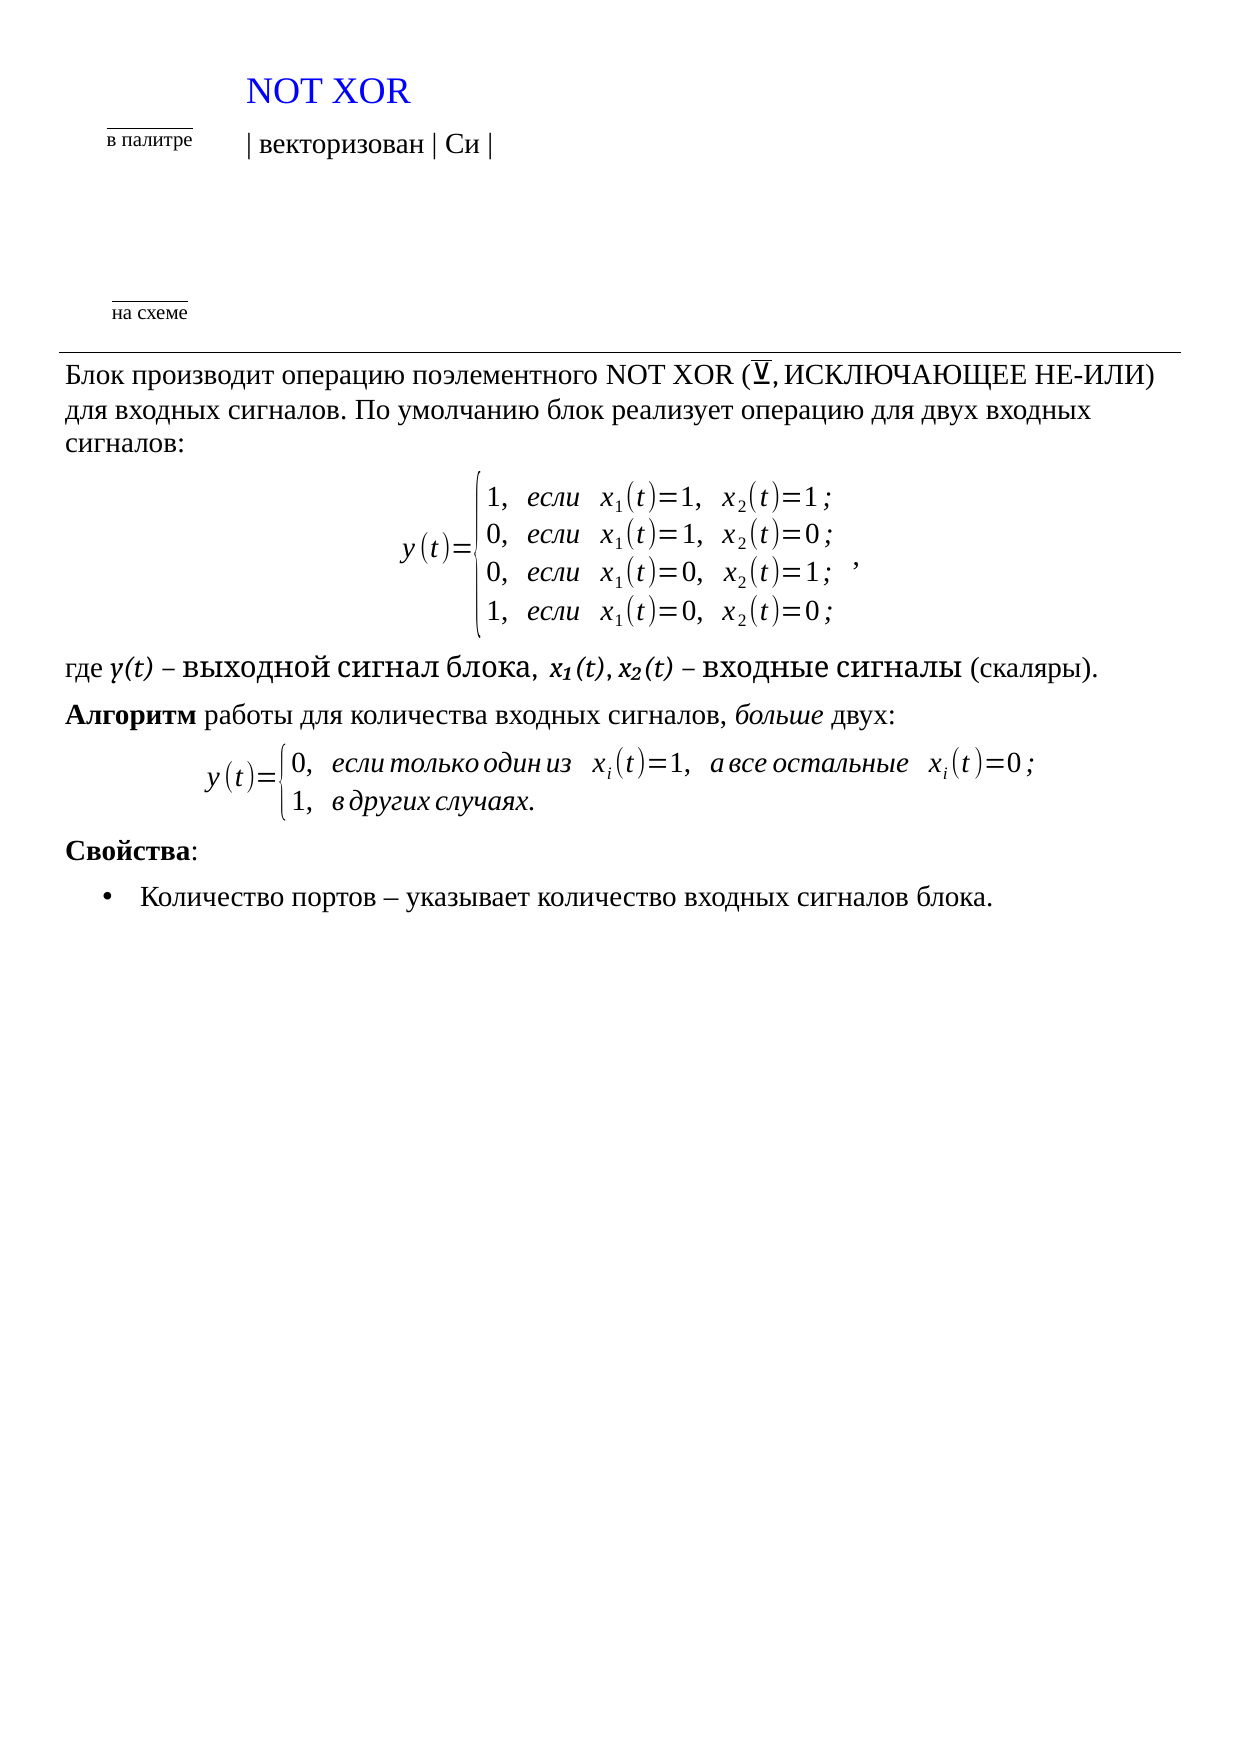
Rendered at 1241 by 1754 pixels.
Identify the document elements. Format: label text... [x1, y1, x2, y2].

table_cell | векторизован | Cи | [240, 121, 1181, 178]
table_cell [59, 178, 240, 294]
table_header NOT XOR [240, 59, 1181, 121]
table_cell в палитре [59, 121, 240, 178]
table_cell Блок производит операцию поэлементного NOT XOR (⊻, ИСКЛЮЧАЮЩЕЕ НЕ-ИЛИ) для входных сигналов. По умолчанию блок реализует операцию для двух входных сигналов: , где y(t) – выходной сигнал блока, x₁(t), x₂(t) – входные сигналы (скаляры). Алгоритм работы для количества входных сигналов, больше двух: Свойства: Количество портов – указывает количество входных сигналов блока. [59, 353, 1181, 931]
table_header [59, 59, 240, 121]
table_cell на схеме [59, 294, 240, 352]
table_cell [240, 294, 1181, 352]
table_cell [240, 178, 1181, 294]
